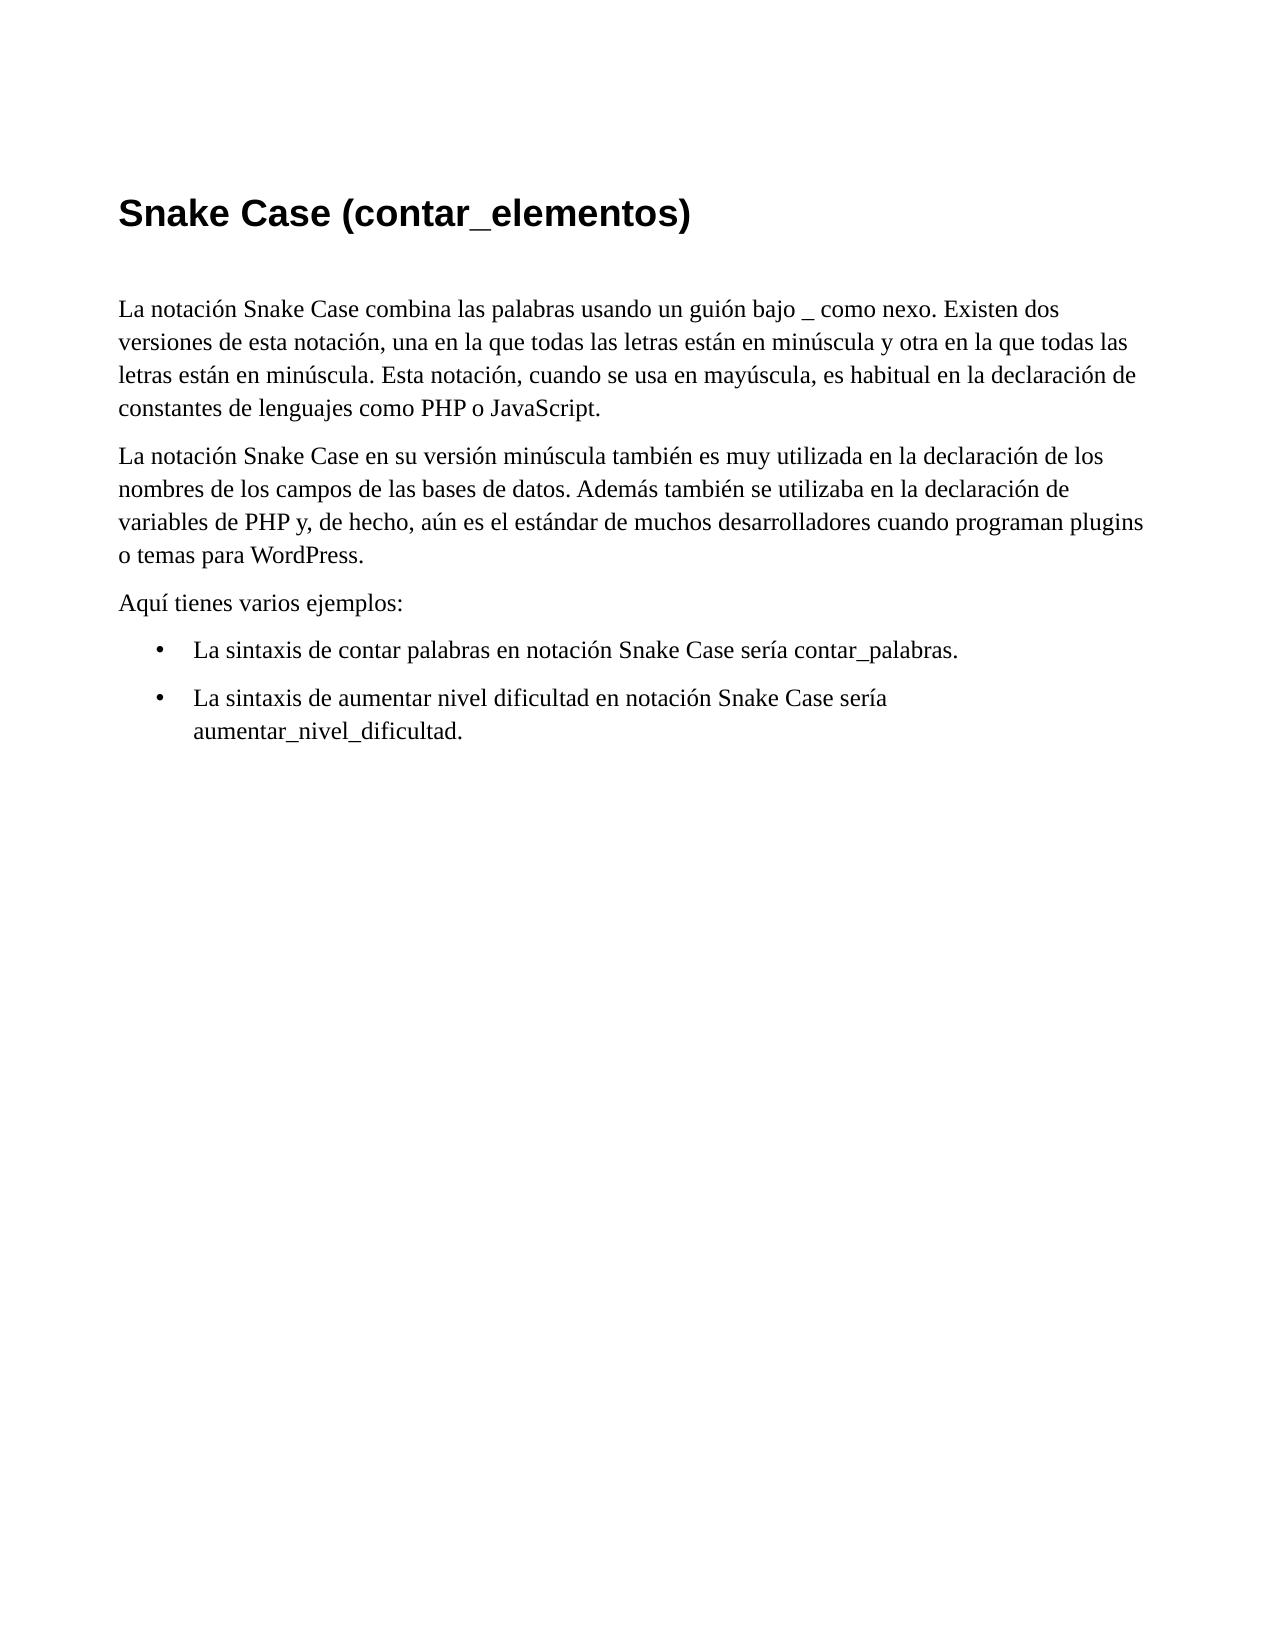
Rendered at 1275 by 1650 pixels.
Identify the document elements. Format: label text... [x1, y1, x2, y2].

text La notación Snake Case en su versión minúscula también es muy utilizada en la declaración de los nombres de los campos de las bases de datos. Además también se utilizaba en la declaración de variables de PHP y, de hecho, aún es el estándar de muchos desarrolladores cuando programan plugins o temas para WordPress. [118, 441, 1157, 569]
text Aquí tienes varios ejemplos: [118, 588, 1157, 617]
list La sintaxis de contar palabras en notación Snake Case sería contar_palabras. [156, 635, 1157, 664]
list La sintaxis de aumentar nivel dificultad en notación Snake Case sería aumentar_nivel_dificultad. [156, 683, 1157, 745]
text La notación Snake Case combina las palabras usando un guión bajo _ como nexo. Existen dos versiones de esta notación, una en la que todas las letras están en minúscula y otra en la que todas las letras están en minúscula. Esta notación, cuando se usa en mayúscula, es habitual en la declaración de constantes de lenguajes como PHP o JavaScript. [118, 294, 1157, 422]
subtitle Snake Case (contar_elementos) [118, 191, 1157, 234]
